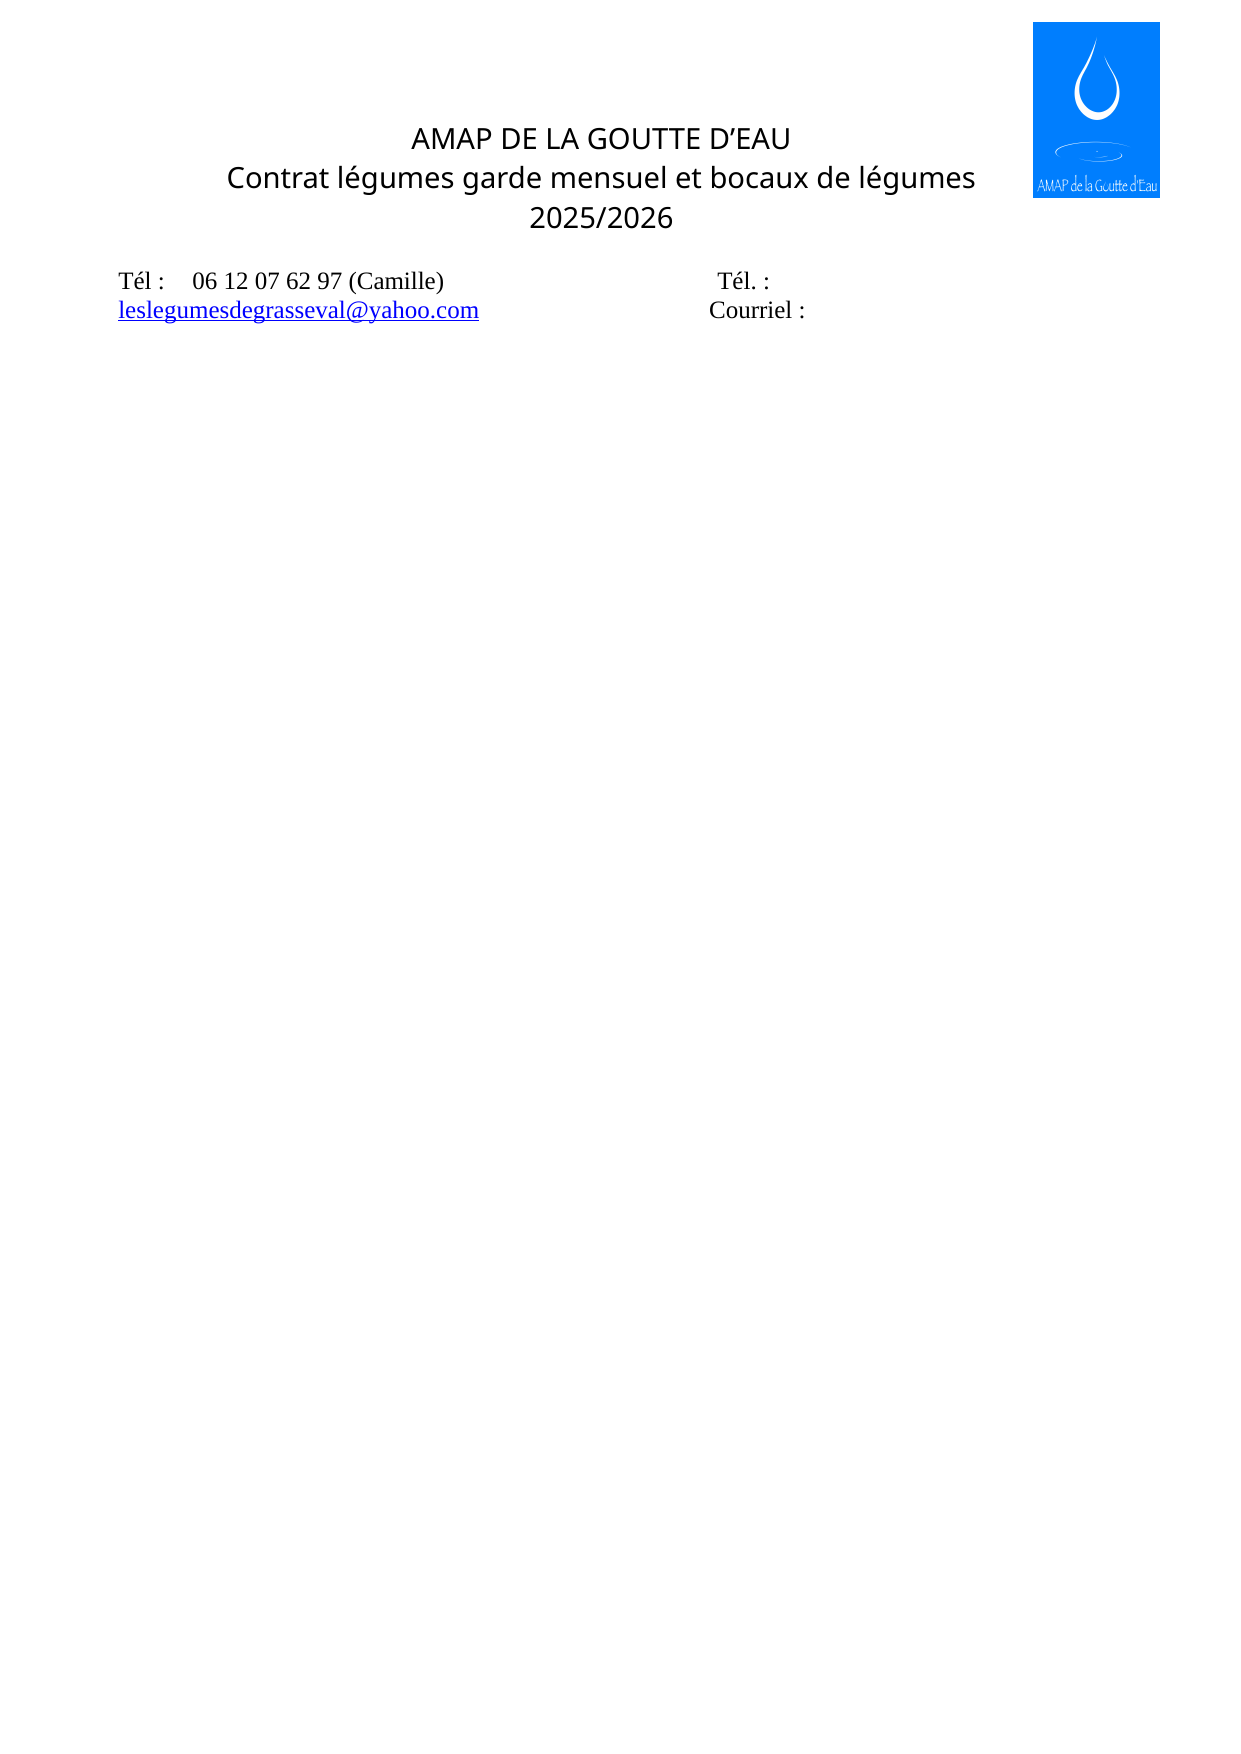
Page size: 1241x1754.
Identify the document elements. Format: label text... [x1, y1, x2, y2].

text Tél : 06 12 07 62 97 (Camille) Tél. : [118, 266, 1122, 295]
picture [1033, 22, 1160, 198]
text leslegumesdegrasseval@yahoo.com Courriel : [118, 295, 1122, 323]
